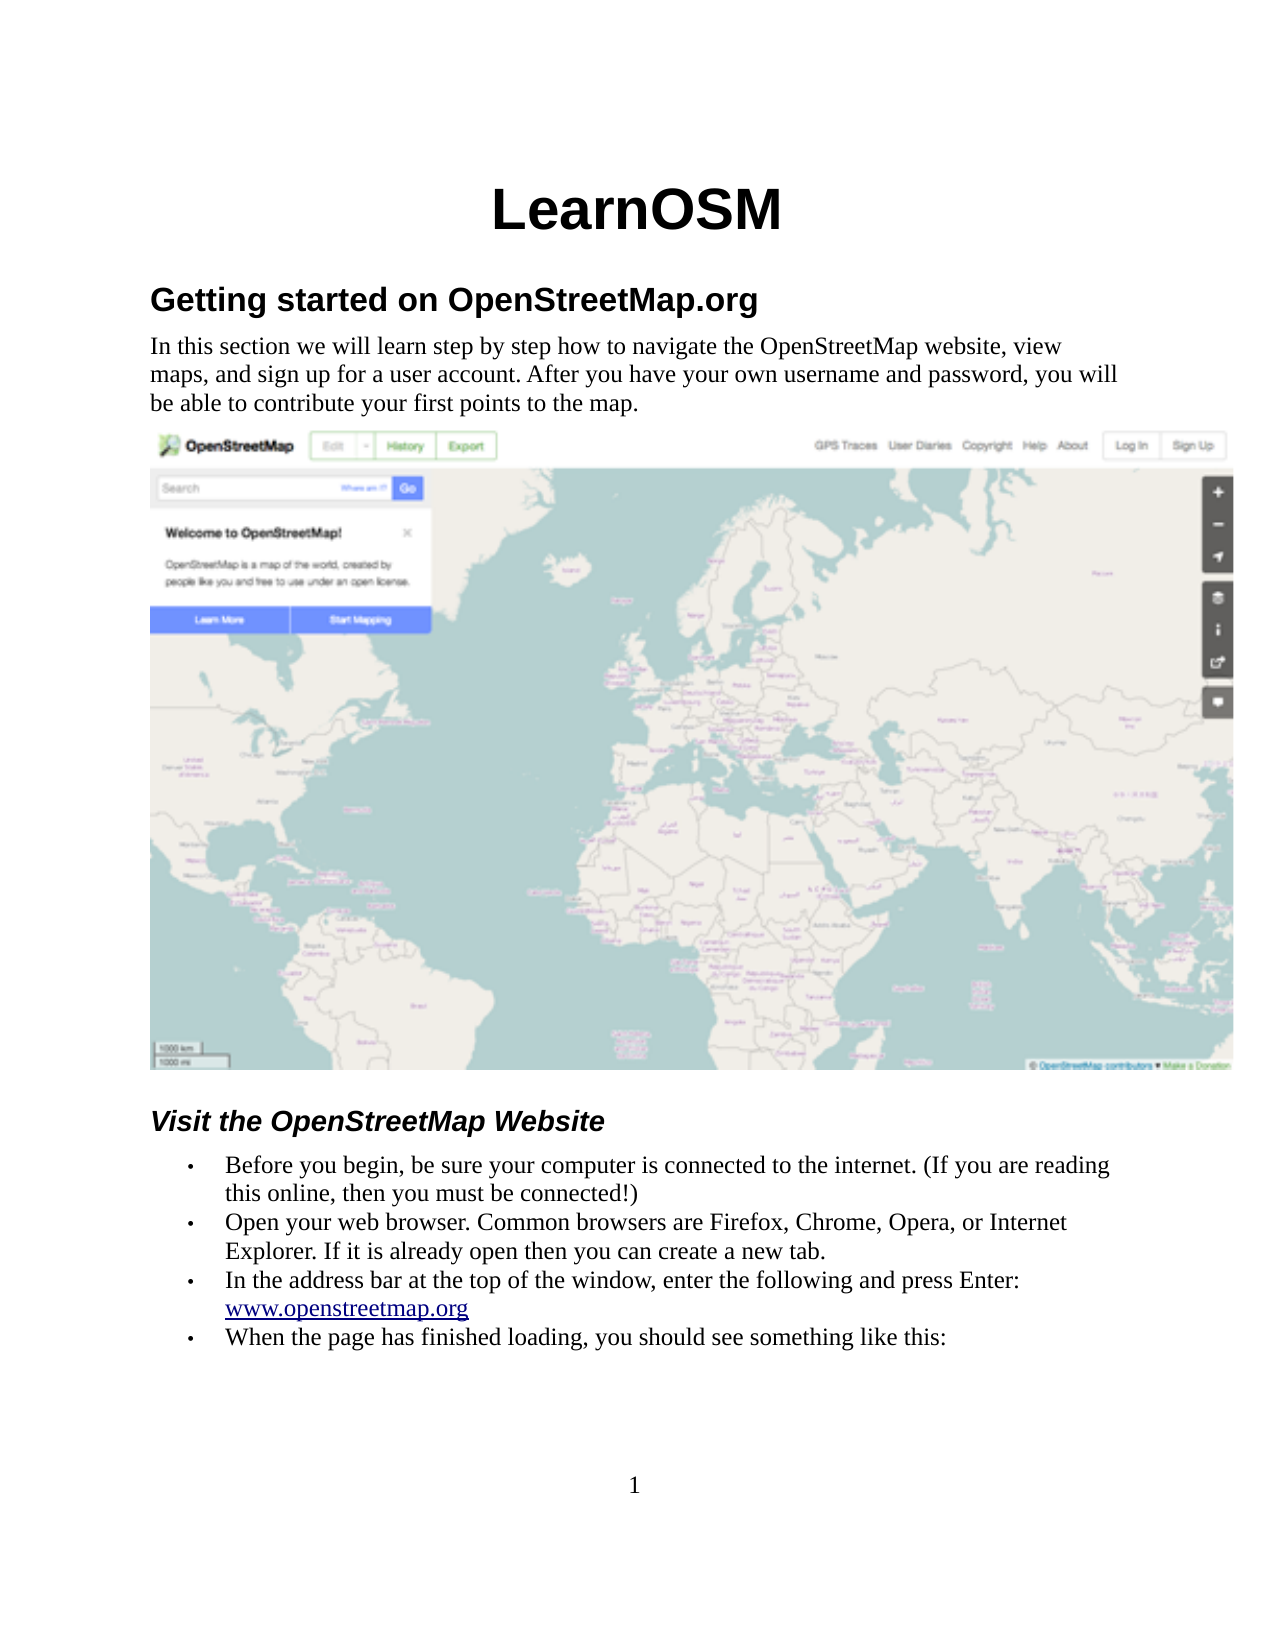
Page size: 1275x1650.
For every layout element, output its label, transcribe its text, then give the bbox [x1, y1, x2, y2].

picture [150, 426, 1234, 1070]
title LearnOSM [150, 175, 1125, 242]
subtitle Visit the OpenStreetMap Website [150, 1104, 1125, 1137]
subtitle Getting started on OpenStreetMap.org [150, 279, 1125, 318]
list Open your web browser. Common browsers are Firefox, Chrome, Opera, or Internet Explorer. If it is already open then you can create a new tab. [187, 1207, 1125, 1265]
text In this section we will learn step by step how to navigate the OpenStreetMap website, view maps, and sign up for a user account. After you have your own username and password, you will be able to contribute your first points to the map. [150, 331, 1125, 417]
list When the page has finished loading, you should see something like this: [187, 1322, 1125, 1351]
list Before you begin, be sure your computer is connected to the internet. (If you are reading this online, then you must be connected!) [187, 1150, 1125, 1207]
list In the address bar at the top of the window, enter the following and press Enter: www.openstreetmap.org [187, 1265, 1125, 1322]
